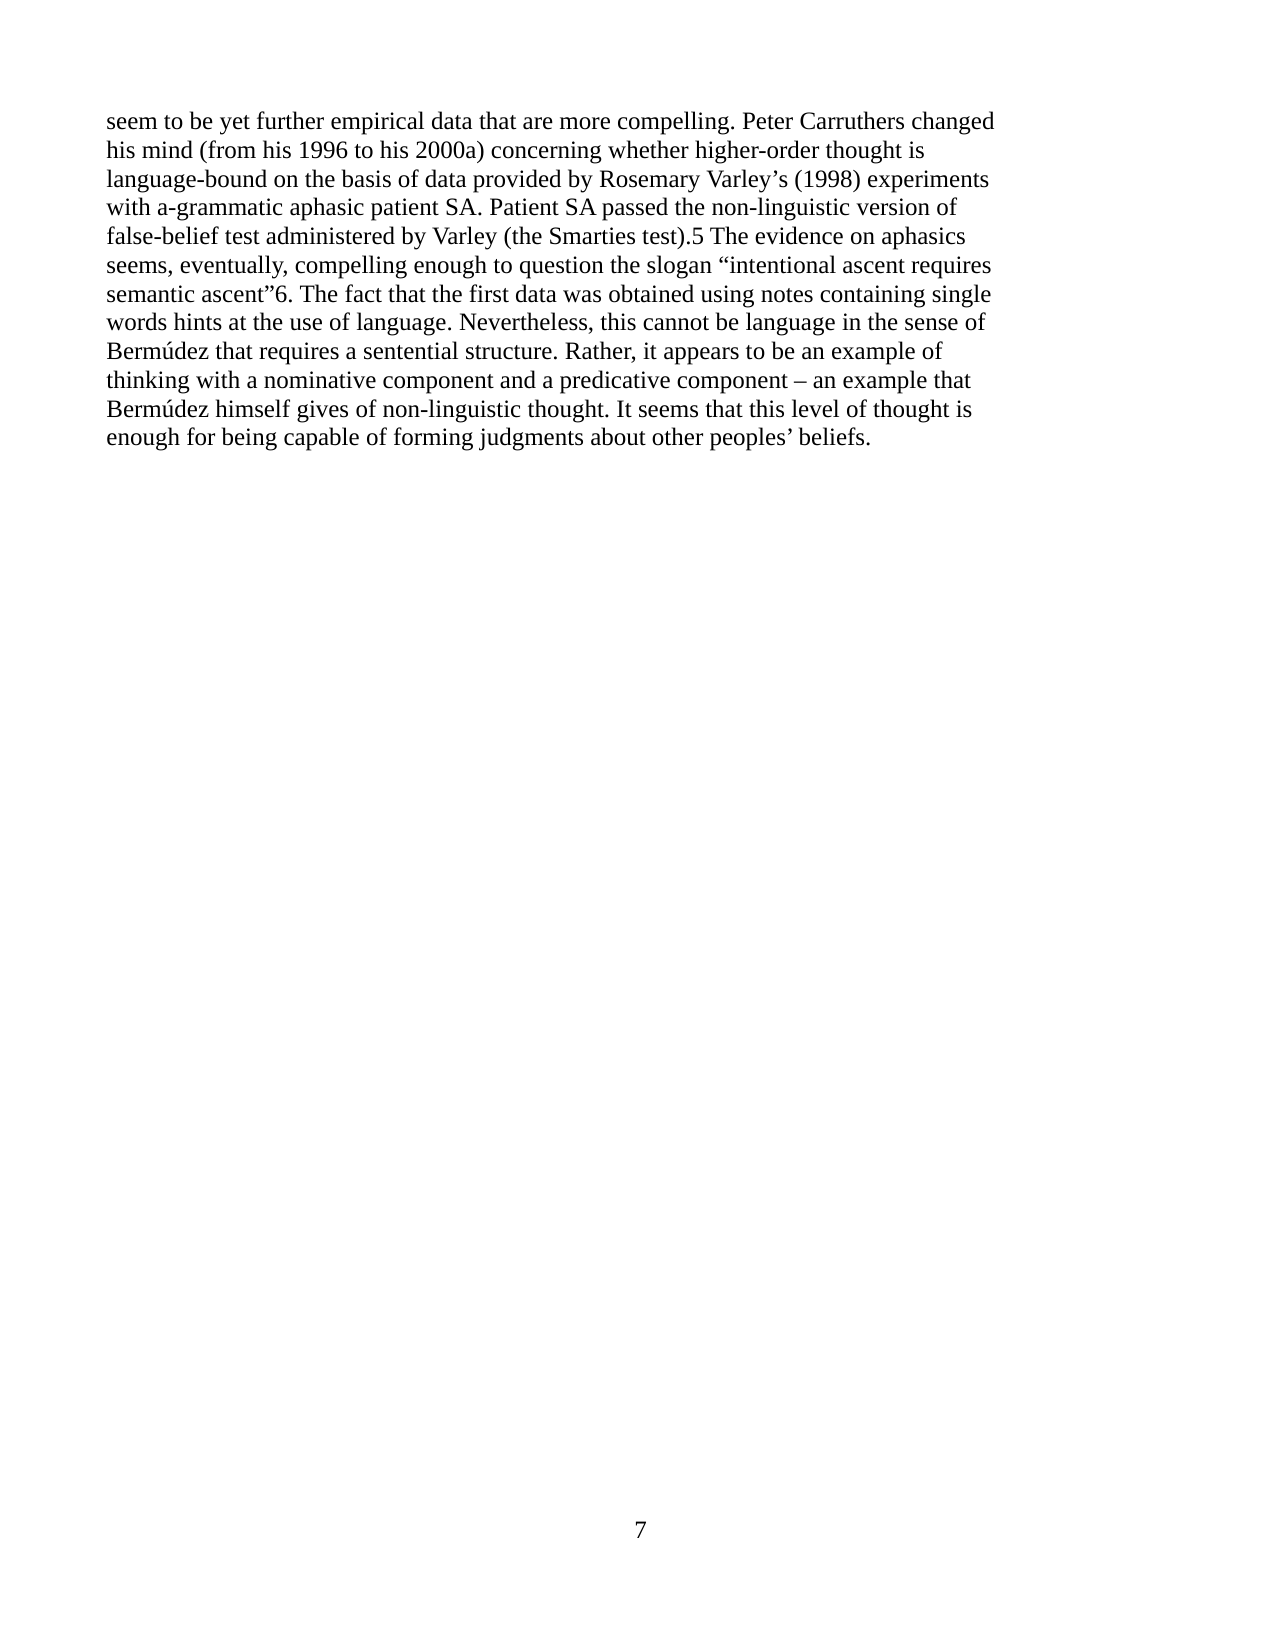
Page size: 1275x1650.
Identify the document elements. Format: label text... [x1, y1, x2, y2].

text words hints at the use of language. Nevertheless, this cannot be language in the sense of [106, 307, 1174, 336]
text false-belief test administered by Varley (the Smarties test).5 The evidence on aphasics [106, 221, 1174, 250]
text Bermúdez that requires a sentential structure. Rather, it appears to be an example of [106, 336, 1174, 365]
text Bermúdez himself gives of non-linguistic thought. It seems that this level of thought is [106, 394, 1174, 422]
text seem to be yet further empirical data that are more compelling. Peter Carruthers changed [106, 106, 1174, 135]
text his mind (from his 1996 to his 2000a) concerning whether higher-order thought is [106, 135, 1174, 164]
text seems, eventually, compelling enough to question the slogan “intentional ascent requires [106, 250, 1174, 279]
text thinking with a nominative component and a predicative component – an example that [106, 365, 1174, 394]
text language-bound on the basis of data provided by Rosemary Varley’s (1998) experiments [106, 164, 1174, 192]
text with a-grammatic aphasic patient SA. Patient SA passed the non-linguistic version of [106, 192, 1174, 221]
text enough for being capable of forming judgments about other peoples’ beliefs. [106, 422, 1174, 451]
text semantic ascent”6. The fact that the first data was obtained using notes containing single [106, 279, 1174, 307]
